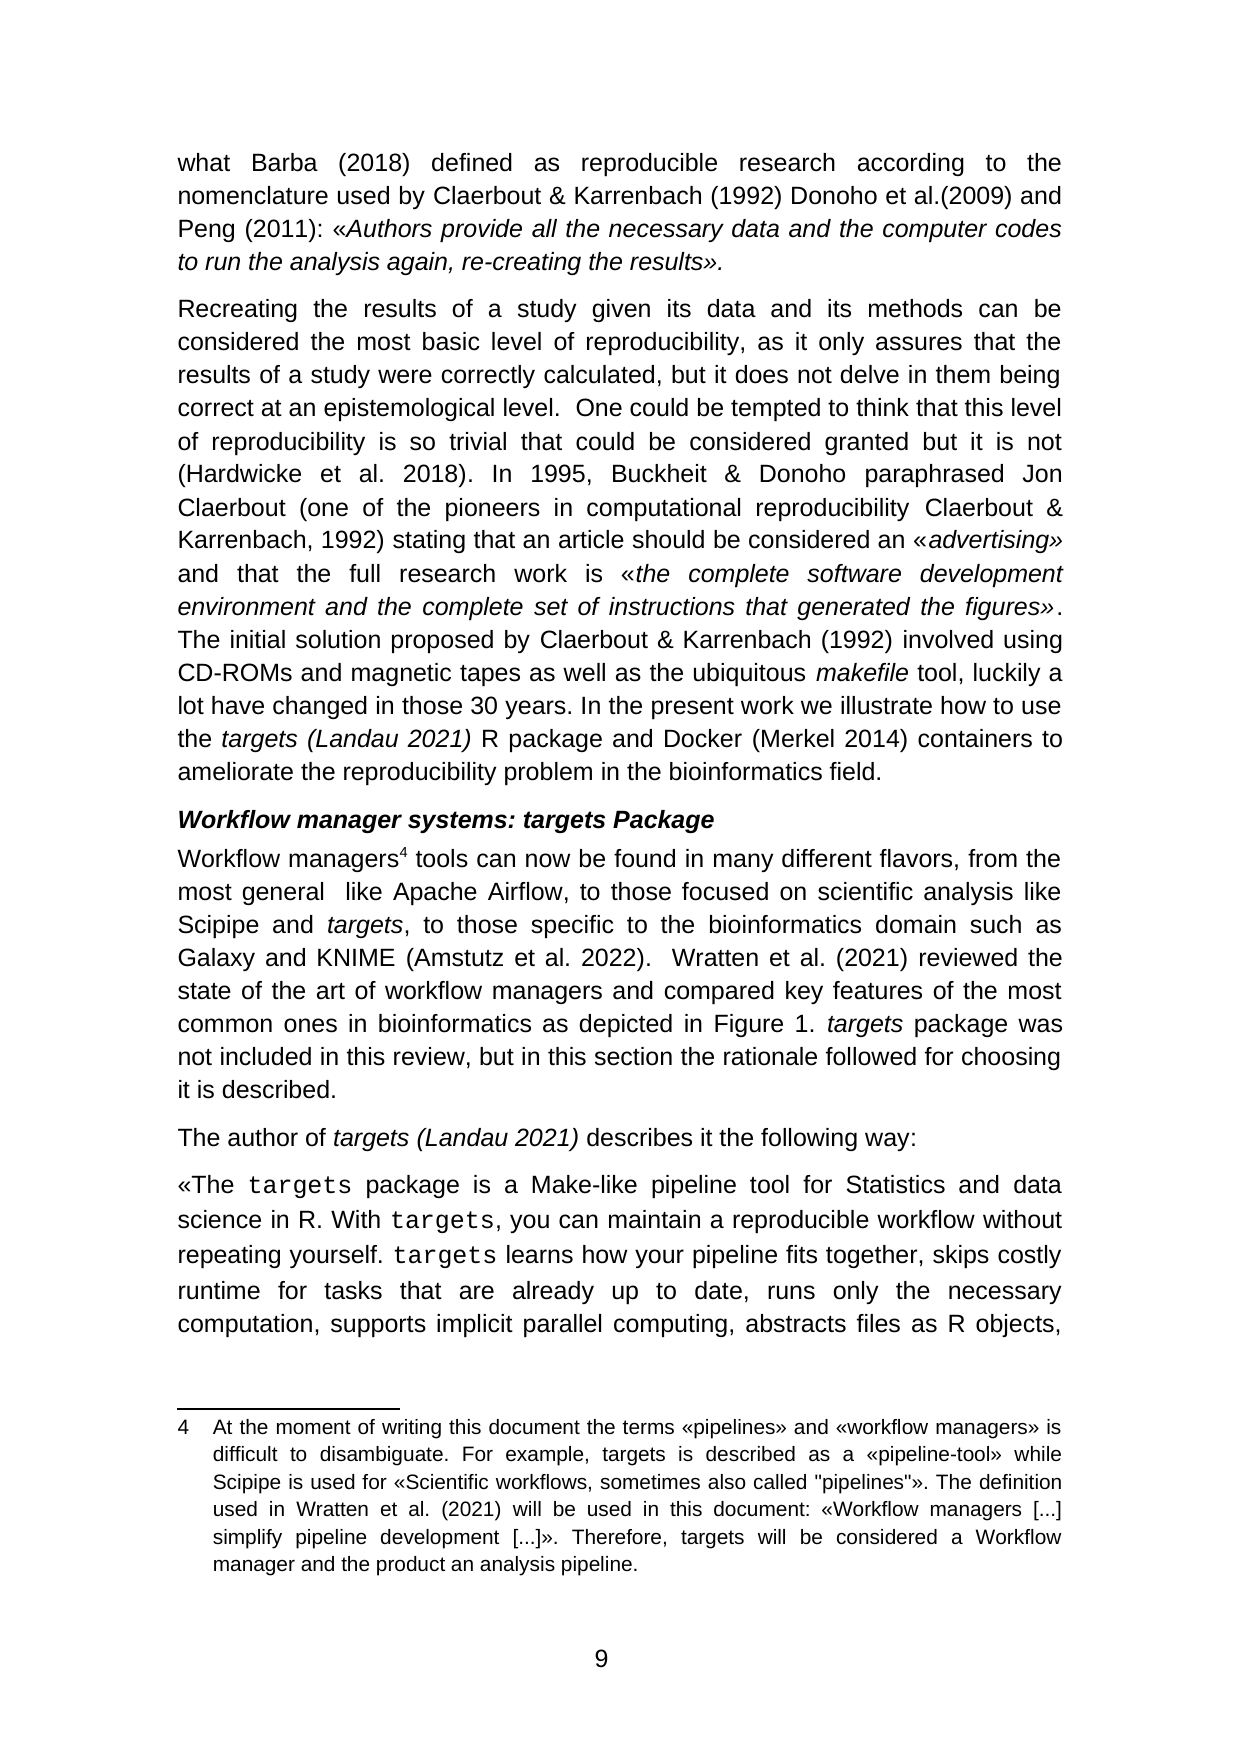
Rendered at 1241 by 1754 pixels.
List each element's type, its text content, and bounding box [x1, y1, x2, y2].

subtitle Workflow manager systems: targets Package [177, 805, 1063, 833]
text The author of targets (Landau 2021) describes it the following way: [177, 1122, 1063, 1151]
text «The targets package is a Make-like pipeline tool for Statistics and data science in R. With targets, you can maintain a reproducible workflow without repeating yourself. targets learns how your pipeline fits together, skips costly runtime for tasks that are already up to date, runs only the necessary computation, supports implicit parallel computing, abstracts files as R objects, [177, 1170, 1063, 1337]
text At the moment of writing this document the terms «pipelines» and «workflow managers» is difficult to disambiguate. For example, targets is described as a «pipeline-tool» while Scipipe is used for «Scientific workflows, sometimes also called "pipelines"». The definition used in Wratten et al. (2021) will be used in this document: «Workflow managers [...] simplify pipeline development [...]». Therefore, targets will be considered a Workflow manager and the product an analysis pipeline. [177, 1414, 1063, 1576]
text what Barba (2018) defined as reproducible research according to the nomenclature used by Claerbout & Karrenbach (1992) Donoho et al.(2009) and Peng (2011): «Authors provide all the necessary data and the computer codes to run the analysis again, re-creating the results». [177, 148, 1063, 276]
text Recreating the results of a study given its data and its methods can be considered the most basic level of reproducibility, as it only assures that the results of a study were correctly calculated, but it does not delve in them being correct at an epistemological level. One could be tempted to think that this level of reproducibility is so trivial that could be considered granted but it is not (Hardwicke et al. 2018). In 1995, Buckheit & Donoho paraphrased Jon Claerbout (one of the pioneers in computational reproducibility Claerbout & Karrenbach, 1992) stating that an article should be considered an «advertising» and that the full research work is «the complete software development environment and the complete set of instructions that generated the figures». The initial solution proposed by Claerbout & Karrenbach (1992) involved using CD-ROMs and magnetic tapes as well as the ubiquitous makefile tool, luckily a lot have changed in those 30 years. In the present work we illustrate how to use the targets (Landau 2021) R package and Docker (Merkel 2014) containers to ameliorate the reproducibility problem in the bioinformatics field. [177, 294, 1063, 785]
text Workflow managers tools can now be found in many different flavors, from the most general like Apache Airflow, to those focused on scientific analysis like Scipipe and targets, to those specific to the bioinformatics domain such as Galaxy and KNIME (Amstutz et al. 2022). Wratten et al. (2021) reviewed the state of the art of workflow managers and compared key features of the most common ones in bioinformatics as depicted in Figure 1. targets package was not included in this review, but in this section the rationale followed for choosing it is described. [177, 844, 1063, 1104]
